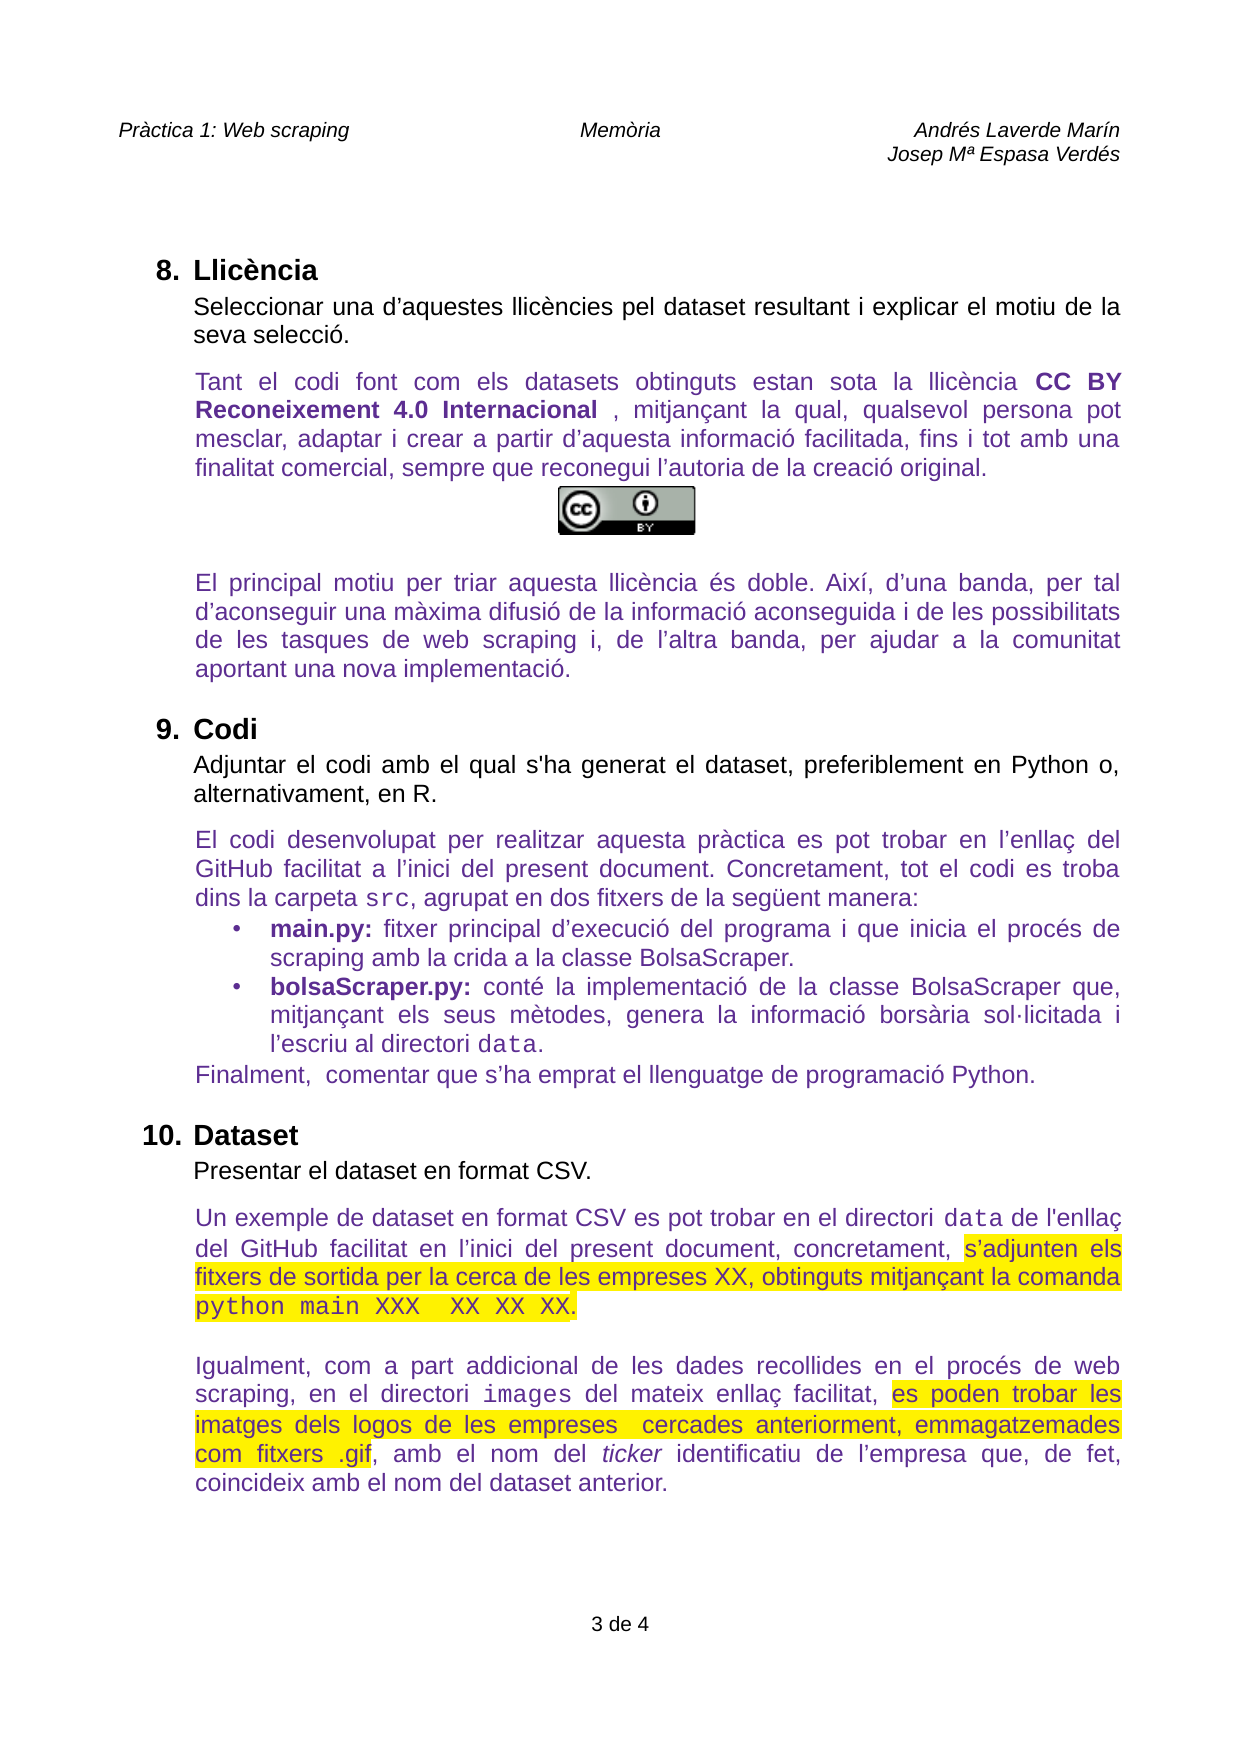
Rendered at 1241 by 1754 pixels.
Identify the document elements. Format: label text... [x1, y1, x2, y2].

text El codi desenvolupat per realitzar aquesta pràctica es pot trobar en l’enllaç del GitHub facilitat a l’inici del present document. Concretament, tot el codi es troba dins la carpeta src, agrupat en dos fitxers de la següent manera: [195, 826, 1122, 914]
picture [558, 486, 696, 535]
list bolsaScraper.py: conté la implementació de la classe BolsaScraper que, mitjançant els seus mètodes, genera la informació borsària sol·licitada i l’escriu al directori data. [232, 972, 1122, 1060]
list Seleccionar una d’aquestes llicències pel dataset resultant i explicar el motiu de la seva selecció. [156, 292, 1122, 349]
text Igualment, com a part addicional de les dades recollides en el procés de web scraping, en el directori images del mateix enllaç facilitat, es poden trobar les imatges dels logos de les empreses cercades anteriorment, emmagatzemades com fitxers .gif, amb el nom del ticker identificatiu de l’empresa que, de fet, coincideix amb el nom del dataset anterior. [195, 1351, 1122, 1497]
list Llicència [156, 253, 1122, 287]
list main.py: fitxer principal d’execució del programa i que inicia el procés de scraping amb la crida a la classe BolsaScraper. [232, 914, 1122, 972]
text El principal motiu per triar aquesta llicència és doble. Així, d’una banda, per tal d’aconseguir una màxima difusió de la informació aconseguida i de les possibilitats de les tasques de web scraping i, de l’altra banda, per ajudar a la comunitat aportant una nova implementació. [195, 568, 1122, 683]
list Adjuntar el codi amb el qual s'ha generat el dataset, preferiblement en Python o, alternativament, en R. [156, 750, 1122, 808]
list Codi [156, 712, 1122, 745]
list Presentar el dataset en format CSV. [156, 1156, 1122, 1185]
list Dataset [142, 1118, 1122, 1151]
text Un exemple de dataset en format CSV es pot trobar en el directori data de l'enllaç del GitHub facilitat en l’inici del present document, concretament, s’adjunten els fitxers de sortida per la cerca de les empreses XX, obtinguts mitjançant la comanda python main XXX XX XX XX. [195, 1203, 1122, 1322]
text Finalment, comentar que s’ha emprat el llenguatge de programació Python. [195, 1060, 1122, 1089]
text Tant el codi font com els datasets obtinguts estan sota la llicència CC BY Reconeixement 4.0 Internacional , mitjançant la qual, qualsevol persona pot mesclar, adaptar i crear a partir d’aquesta informació facilitada, fins i tot amb una finalitat comercial, sempre que reconegui l’autoria de la creació original. [195, 367, 1122, 482]
